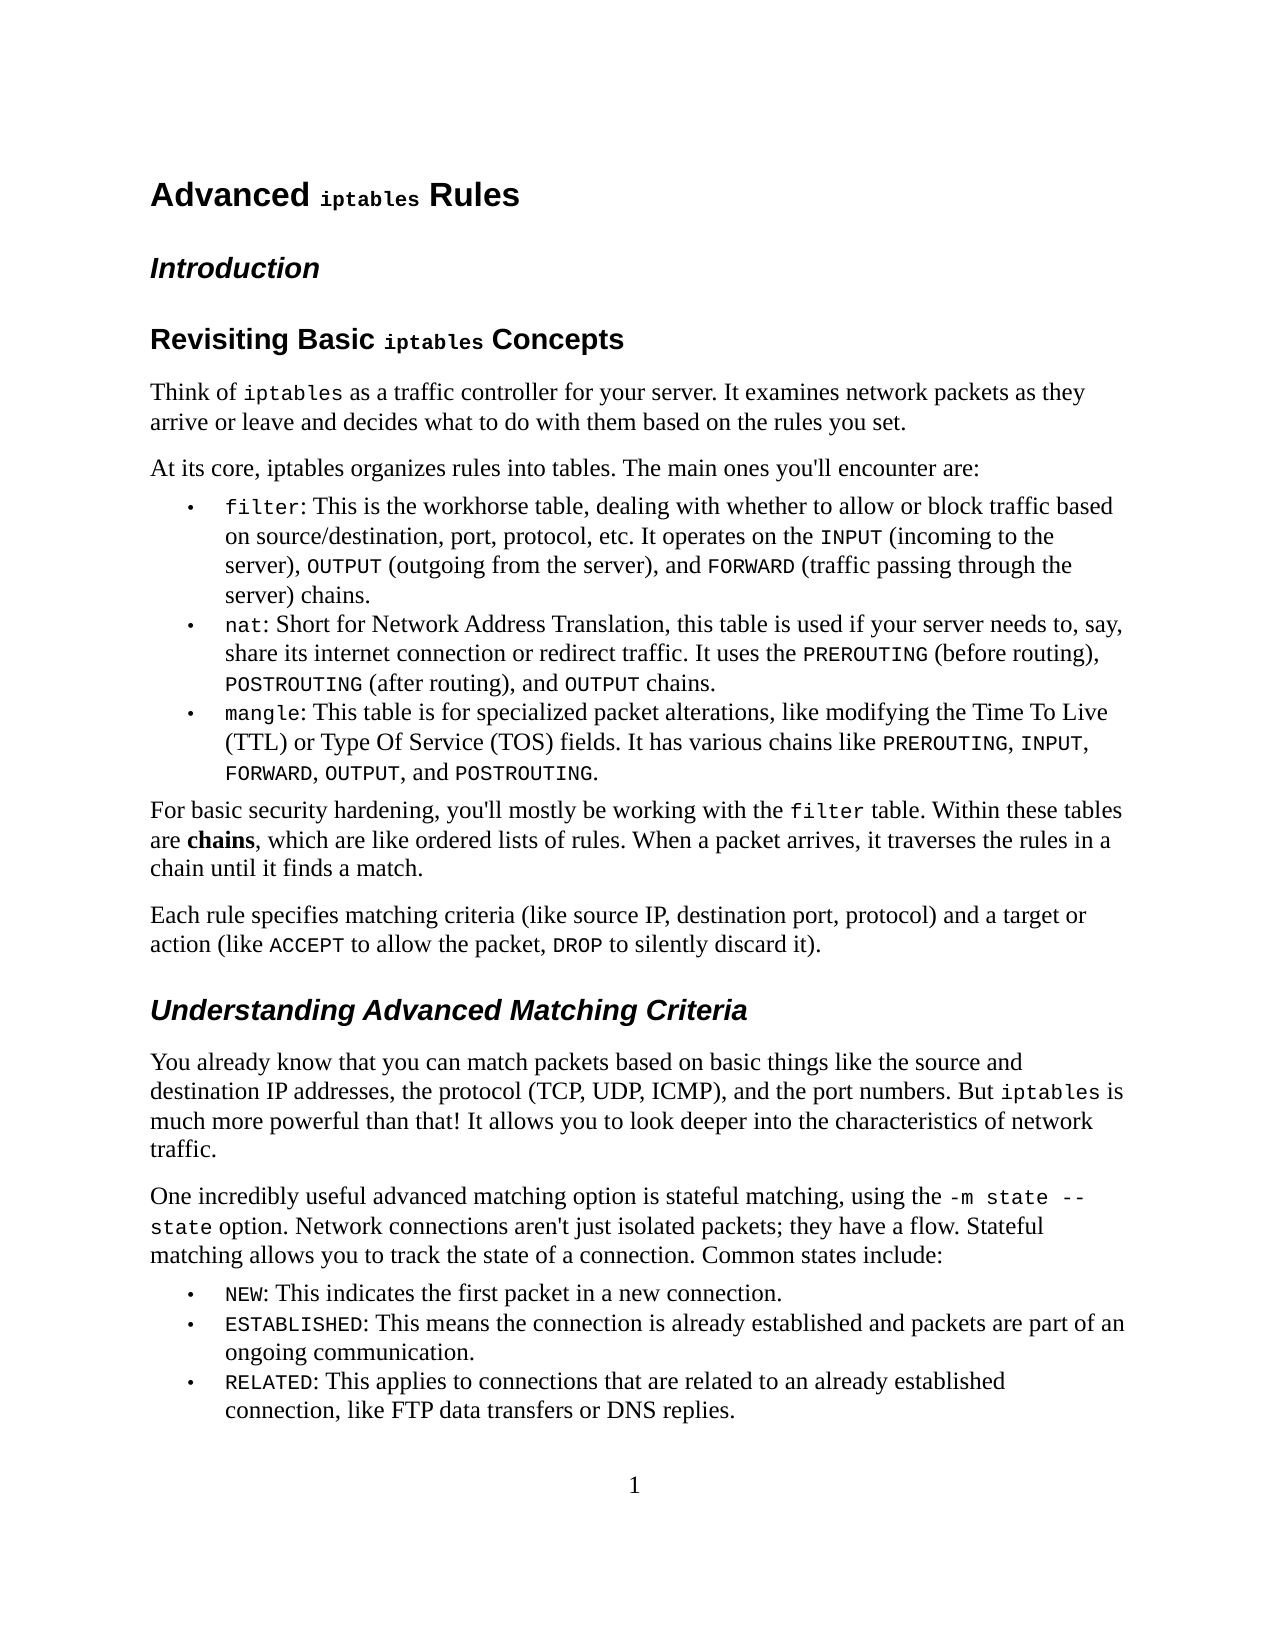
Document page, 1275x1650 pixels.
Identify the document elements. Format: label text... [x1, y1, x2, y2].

subtitle Understanding Advanced Matching Criteria [150, 992, 1125, 1026]
text Each rule specifies matching criteria (like source IP, destination port, protocol) and a target or action (like ACCEPT to allow the packet, DROP to silently discard it). [150, 900, 1125, 958]
list RELATED: This applies to connections that are related to an already established connection, like FTP data transfers or DNS replies. [187, 1366, 1125, 1424]
text One incredibly useful advanced matching option is stateful matching, using the -m state --state option. Network connections aren't just isolated packets; they have a flow. Stateful matching allows you to track the state of a connection. Common states include: [150, 1181, 1125, 1269]
list NEW: This indicates the first packet in a new connection. [187, 1278, 1125, 1308]
subtitle Revisiting Basic iptables Concepts [150, 322, 1125, 356]
list ESTABLISHED: This means the connection is already established and packets are part of an ongoing communication. [187, 1308, 1125, 1366]
subtitle Introduction [150, 251, 1125, 285]
list mangle: This table is for specialized packet alterations, like modifying the Time To Live (TTL) or Type Of Service (TOS) fields. It has various chains like PREROUTING, INPUT, FORWARD, OUTPUT, and POSTROUTING. [187, 697, 1125, 786]
subtitle Advanced iptables Rules [150, 175, 1125, 214]
text Think of iptables as a traffic controller for your server. It examines network packets as they arrive or leave and decides what to do with them based on the rules you set. [150, 377, 1125, 436]
text You already know that you can match packets based on basic things like the source and destination IP addresses, the protocol (TCP, UDP, ICMP), and the port numbers. But iptables is much more powerful than that! It allows you to look deeper into the characteristics of network traffic. [150, 1047, 1125, 1163]
text For basic security hardening, you'll mostly be working with the filter table. Within these tables are chains, which are like ordered lists of rules. When a packet arrives, it traverses the rules in a chain until it finds a match. [150, 795, 1125, 882]
text At its core, iptables organizes rules into tables. The main ones you'll encounter are: [150, 453, 1125, 482]
list nat: Short for Network Address Translation, this table is used if your server needs to, say, share its internet connection or redirect traffic. It uses the PREROUTING (before routing), POSTROUTING (after routing), and OUTPUT chains. [187, 609, 1125, 697]
list filter: This is the workhorse table, dealing with whether to allow or block traffic based on source/destination, port, protocol, etc. It operates on the INPUT (incoming to the server), OUTPUT (outgoing from the server), and FORWARD (traffic passing through the server) chains. [187, 491, 1125, 609]
